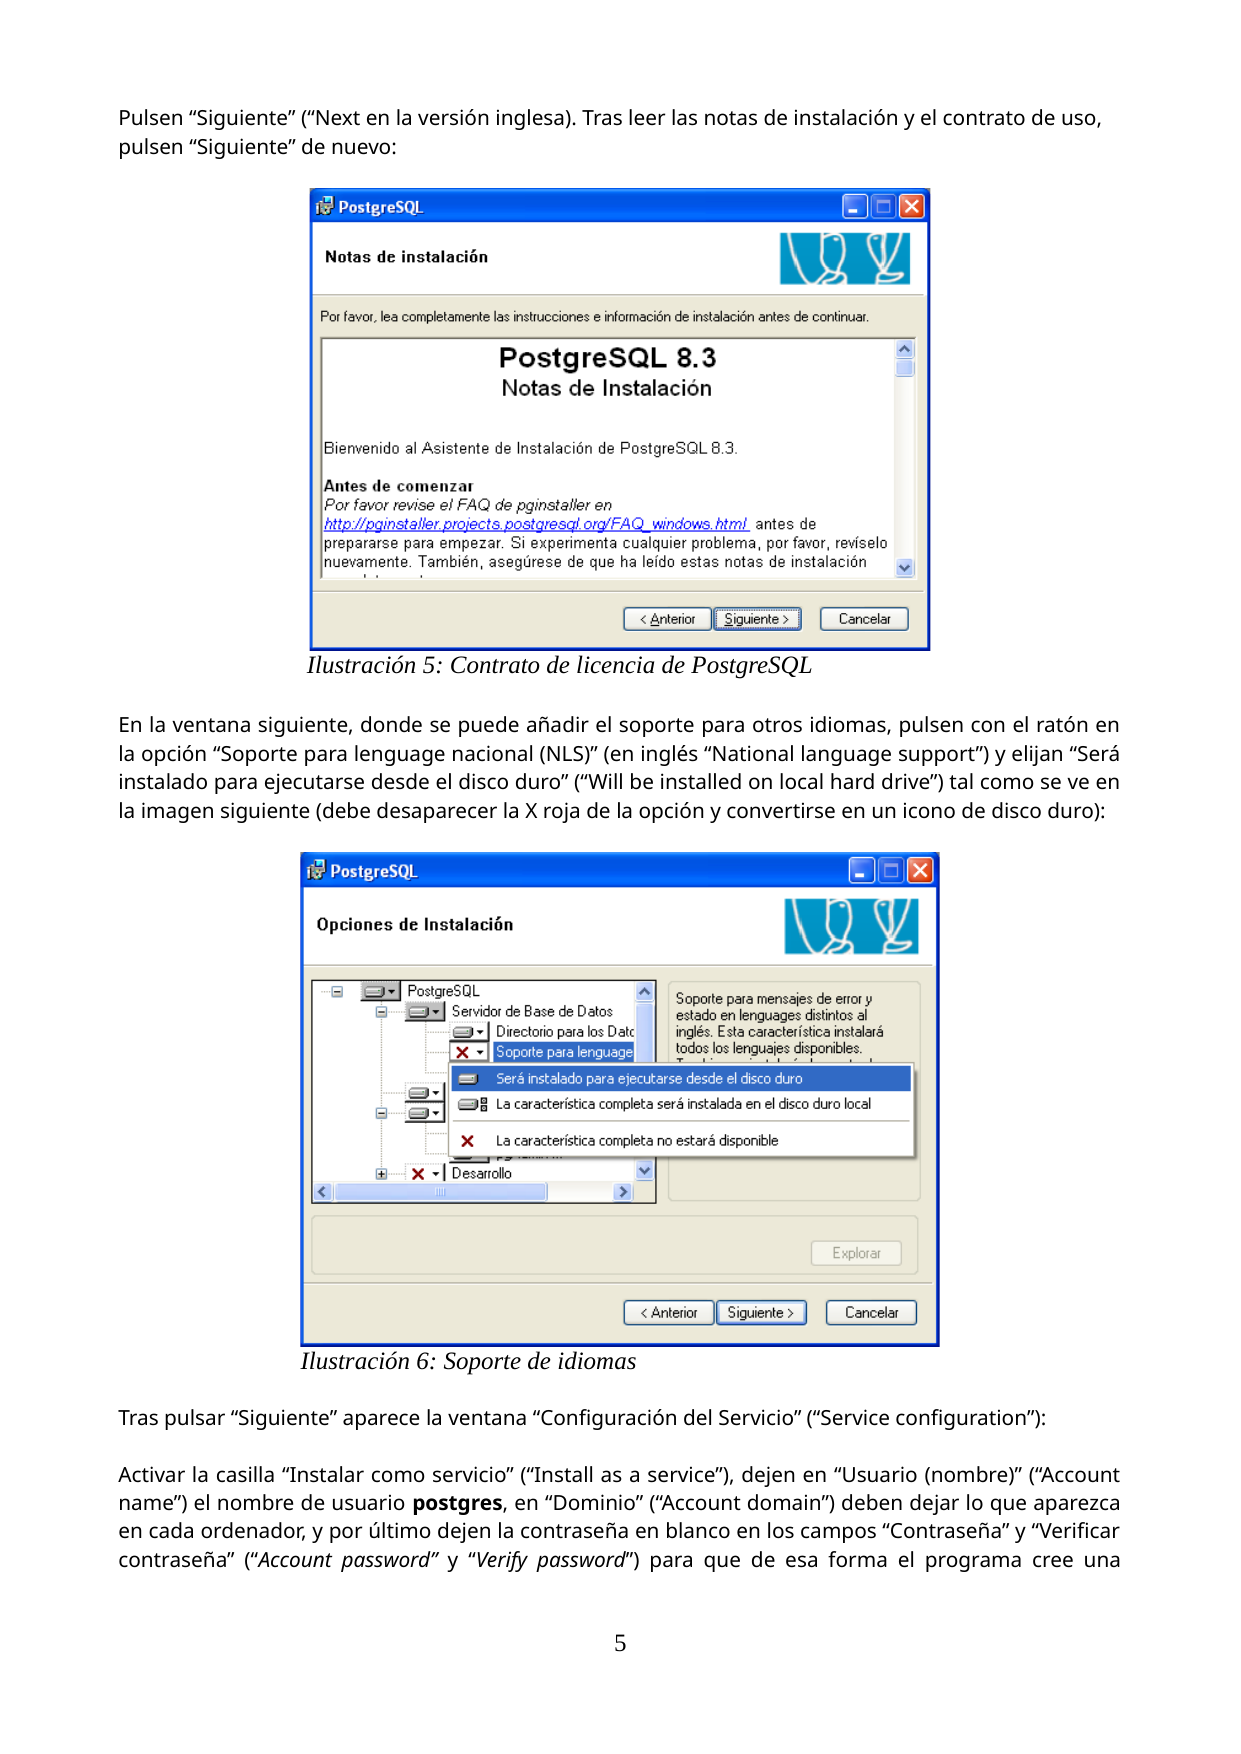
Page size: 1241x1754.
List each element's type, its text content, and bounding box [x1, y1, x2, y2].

text Ilustración 5: Contrato de licencia de PostgreSQL [307, 201, 933, 679]
picture [309, 188, 931, 651]
text Ilustración 6: Soporte de idiomas [300, 1347, 940, 1374]
picture [300, 852, 940, 1347]
text Tras pulsar “Siguiente” aparece la ventana “Configuración del Servicio” (“Service configuration”): [118, 1403, 1122, 1431]
text Pulsen “Siguiente” (“Next en la versión inglesa). Tras leer las notas de instalación y el contrato de uso, pulsen “Siguiente” de nuevo: [118, 103, 1122, 160]
text En la ventana siguiente, donde se puede añadir el soporte para otros idiomas, pulsen con el ratón en la opción “Soporte para lenguage nacional (NLS)” (en inglés “National language support”) y elijan “Será instalado para ejecutarse desde el disco duro” (“Will be installed on local hard drive”) tal como se ve en la imagen siguiente (debe desaparecer la X roja de la opción y convertirse en un icono de disco duro): [118, 711, 1122, 824]
text Activar la casilla “Instalar como servicio” (“Install as a service”), dejen en “Usuario (nombre)” (“Account name”) el nombre de usuario postgres, en “Dominio” (“Account domain”) deben dejar lo que aparezca en cada ordenador, y por último dejen la contraseña en blanco en los campos “Contraseña” y “Verificar contraseña” (“Account password” y “Verify password”) para que de esa forma el programa cree una [118, 1460, 1122, 1573]
